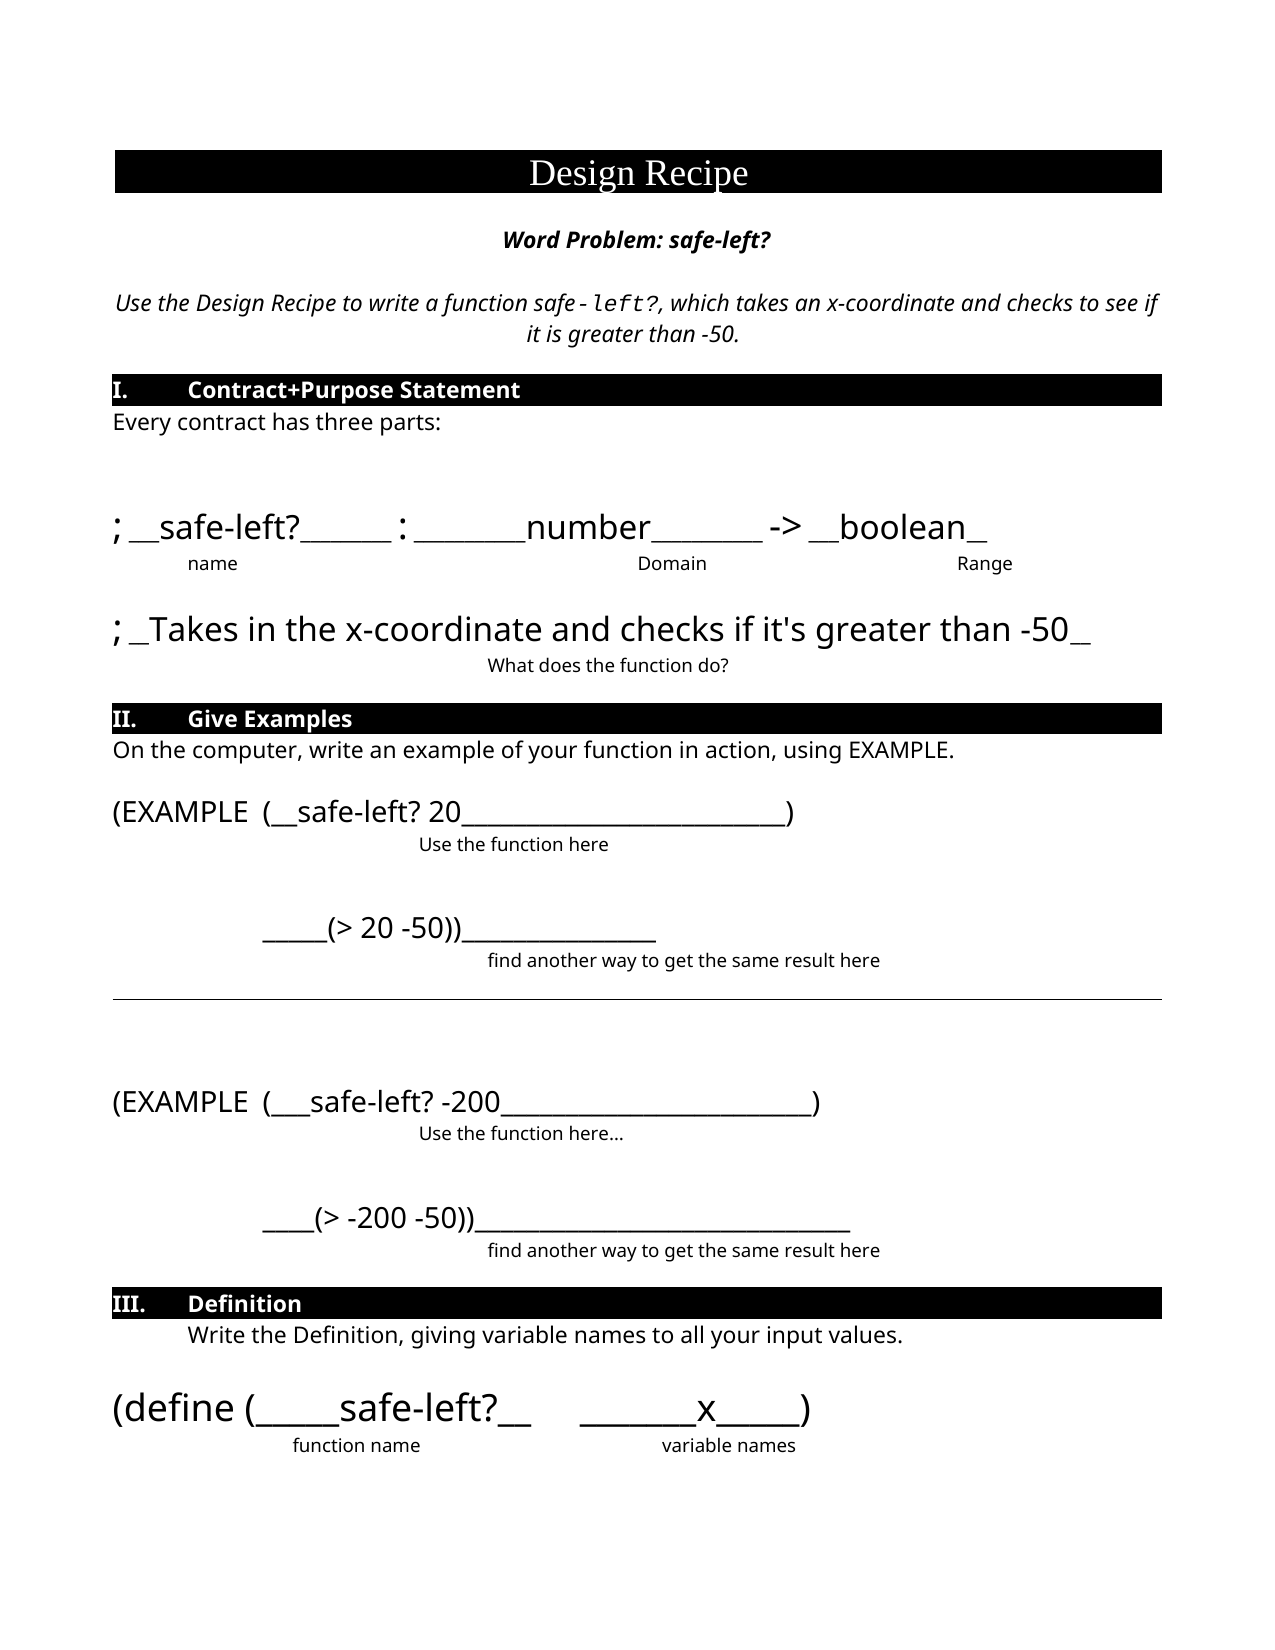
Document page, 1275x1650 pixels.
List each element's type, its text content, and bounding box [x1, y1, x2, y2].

text Use the function here [337, 831, 1162, 857]
list Write the Definition, giving variable names to all your input values. [150, 1319, 1162, 1350]
text _____(> 20 -50))_______________ [187, 908, 1162, 947]
text ____(> -200 -50))_____________________________ [187, 1197, 1162, 1237]
subtitle Contract+Purpose Statement [112, 374, 1162, 406]
text ; ___safe-left?_________ : ___________number___________ -> ___boolean__ [112, 499, 1162, 551]
text function name variable names [112, 1432, 1162, 1458]
text (EXAMPLE (__safe-left? 20_________________________) [112, 792, 1162, 831]
subtitle Give Examples [112, 703, 1162, 734]
text (EXAMPLE (___safe-left? -200________________________) [112, 1081, 1162, 1121]
text What does the function do? [112, 653, 1162, 678]
subtitle Design Recipe [115, 150, 1162, 193]
text name Domain Range [112, 551, 1162, 576]
text Every contract has three parts: [112, 406, 1162, 437]
text Use the function here… [337, 1121, 1162, 1146]
text On the computer, write an example of your function in action, using EXAMPLE. [112, 734, 1162, 766]
subtitle Definition [112, 1287, 1162, 1319]
text Word Problem: safe-left? [112, 224, 1162, 256]
text find another way to get the same result here [487, 947, 1162, 973]
text (define (_____safe-left?__ _______x_____) [112, 1381, 1162, 1432]
text Use the Design Recipe to write a function safe-left?, which takes an x-coordinate and checks to see if it is greater than -50. [112, 287, 1162, 349]
text ; __Takes in the x-coordinate and checks if it's greater than -50__ [112, 602, 1162, 653]
text find another way to get the same result here [487, 1237, 1162, 1262]
